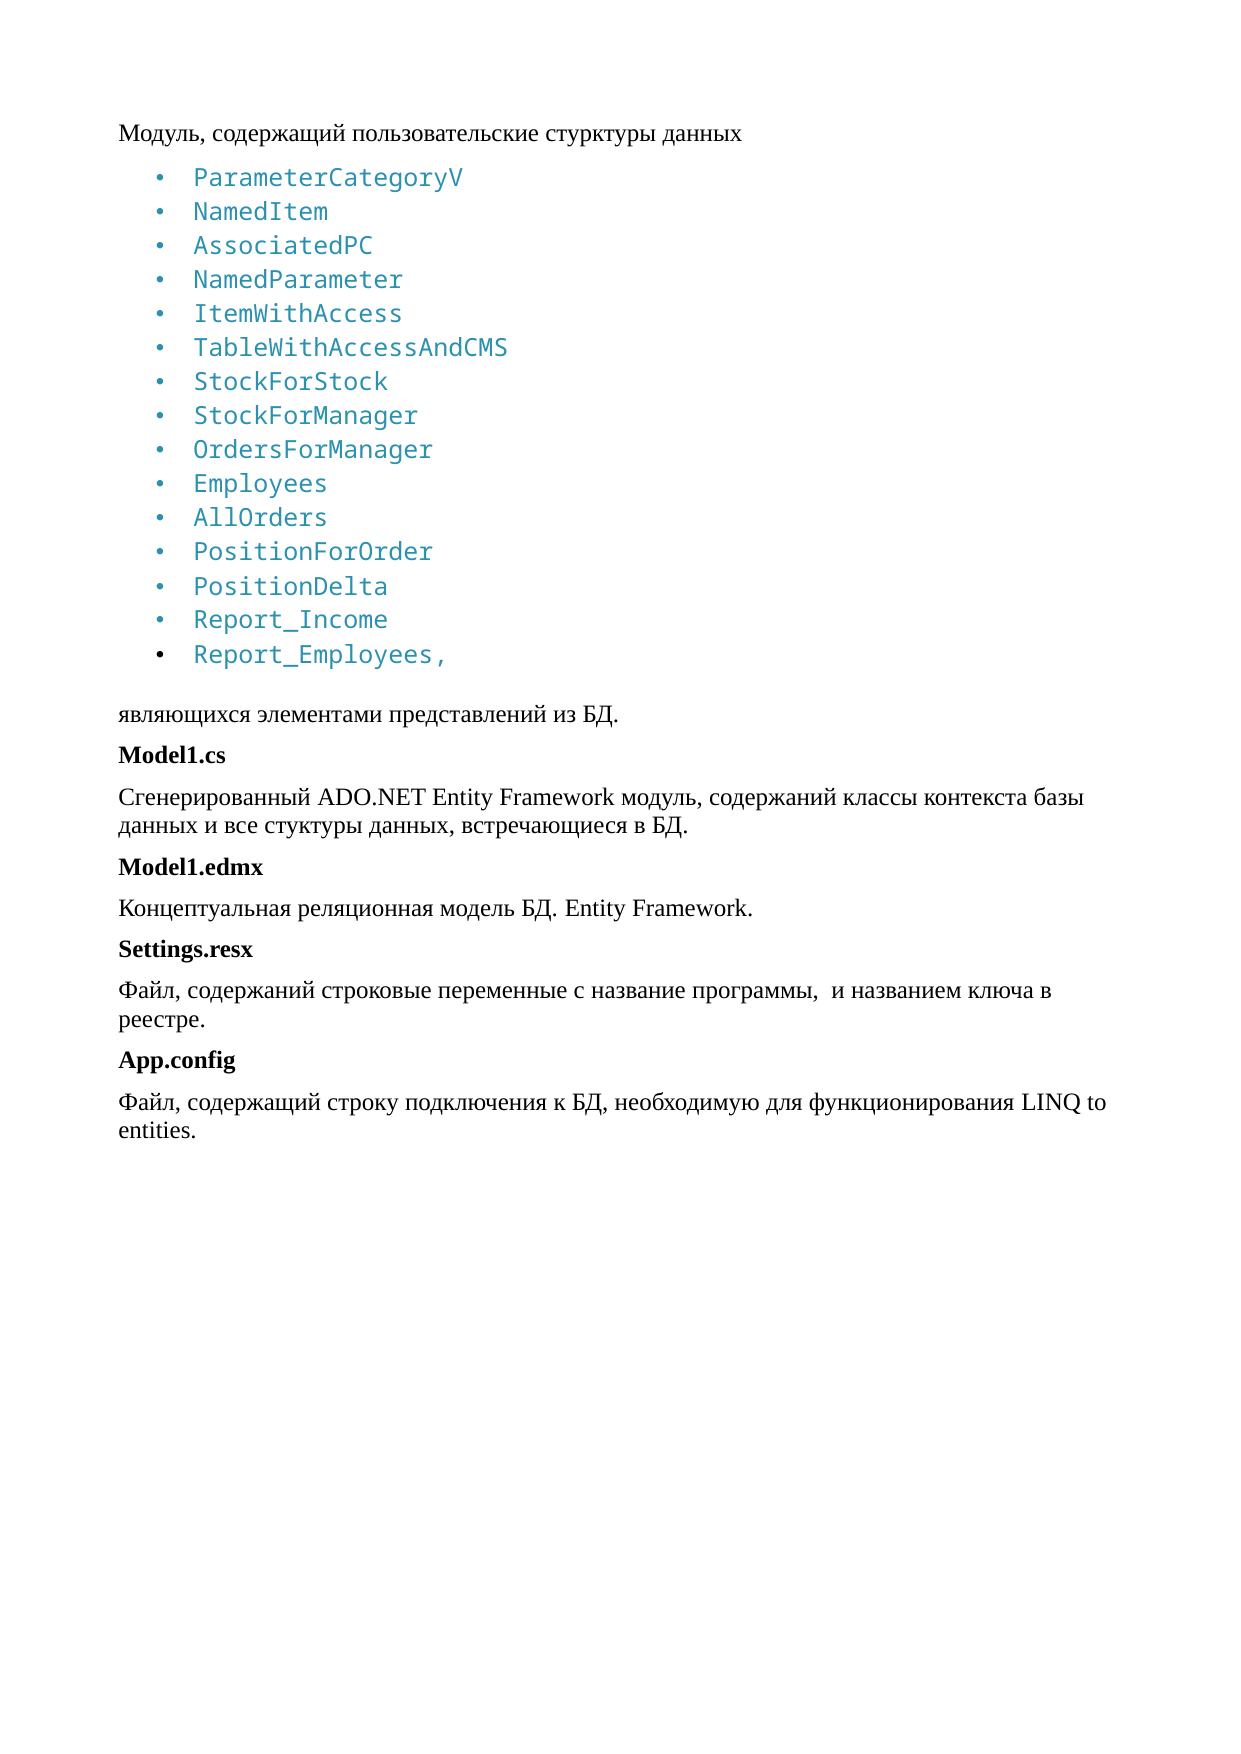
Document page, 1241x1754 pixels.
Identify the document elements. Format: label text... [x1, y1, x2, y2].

text Model1.cs [118, 740, 1122, 769]
text Model1.edmx [118, 852, 1122, 880]
list TableWithAccessAndCMS [156, 330, 1122, 364]
text Концептуальная реляционная модель БД. Entity Framework. [118, 893, 1122, 922]
list Report_Employees, [156, 636, 1122, 670]
list StockForStock [156, 364, 1122, 398]
text Сгенерированный ADO.NET Entity Framework модуль, содержаний классы контекста базы данных и все стуктуры данных, встречающиеся в БД. [118, 782, 1122, 839]
list PositionForOrder [156, 534, 1122, 568]
list AllOrders [156, 500, 1122, 534]
text Модуль, содержащий пользовательские стурктуры данных [118, 118, 1122, 147]
text Settings.resx [118, 934, 1122, 963]
list Report_Income [156, 602, 1122, 636]
text Файл, содержащий строку подключения к БД, необходимую для функционирования LINQ to entities. [118, 1087, 1122, 1144]
list NamedParameter [156, 262, 1122, 296]
list ItemWithAccess [156, 296, 1122, 330]
list StockForManager [156, 398, 1122, 432]
list AssociatedPC [156, 227, 1122, 262]
text являющихся элементами представлений из БД. [118, 699, 1122, 728]
text Файл, содержаний строковые переменные с название программы, и названием ключа в реестре. [118, 975, 1122, 1033]
list NamedItem [156, 193, 1122, 227]
text App.config [118, 1045, 1122, 1074]
list PositionDelta [156, 568, 1122, 602]
list Employees [156, 466, 1122, 500]
list ParameterCategoryV [156, 159, 1122, 193]
list OrdersForManager [156, 432, 1122, 466]
